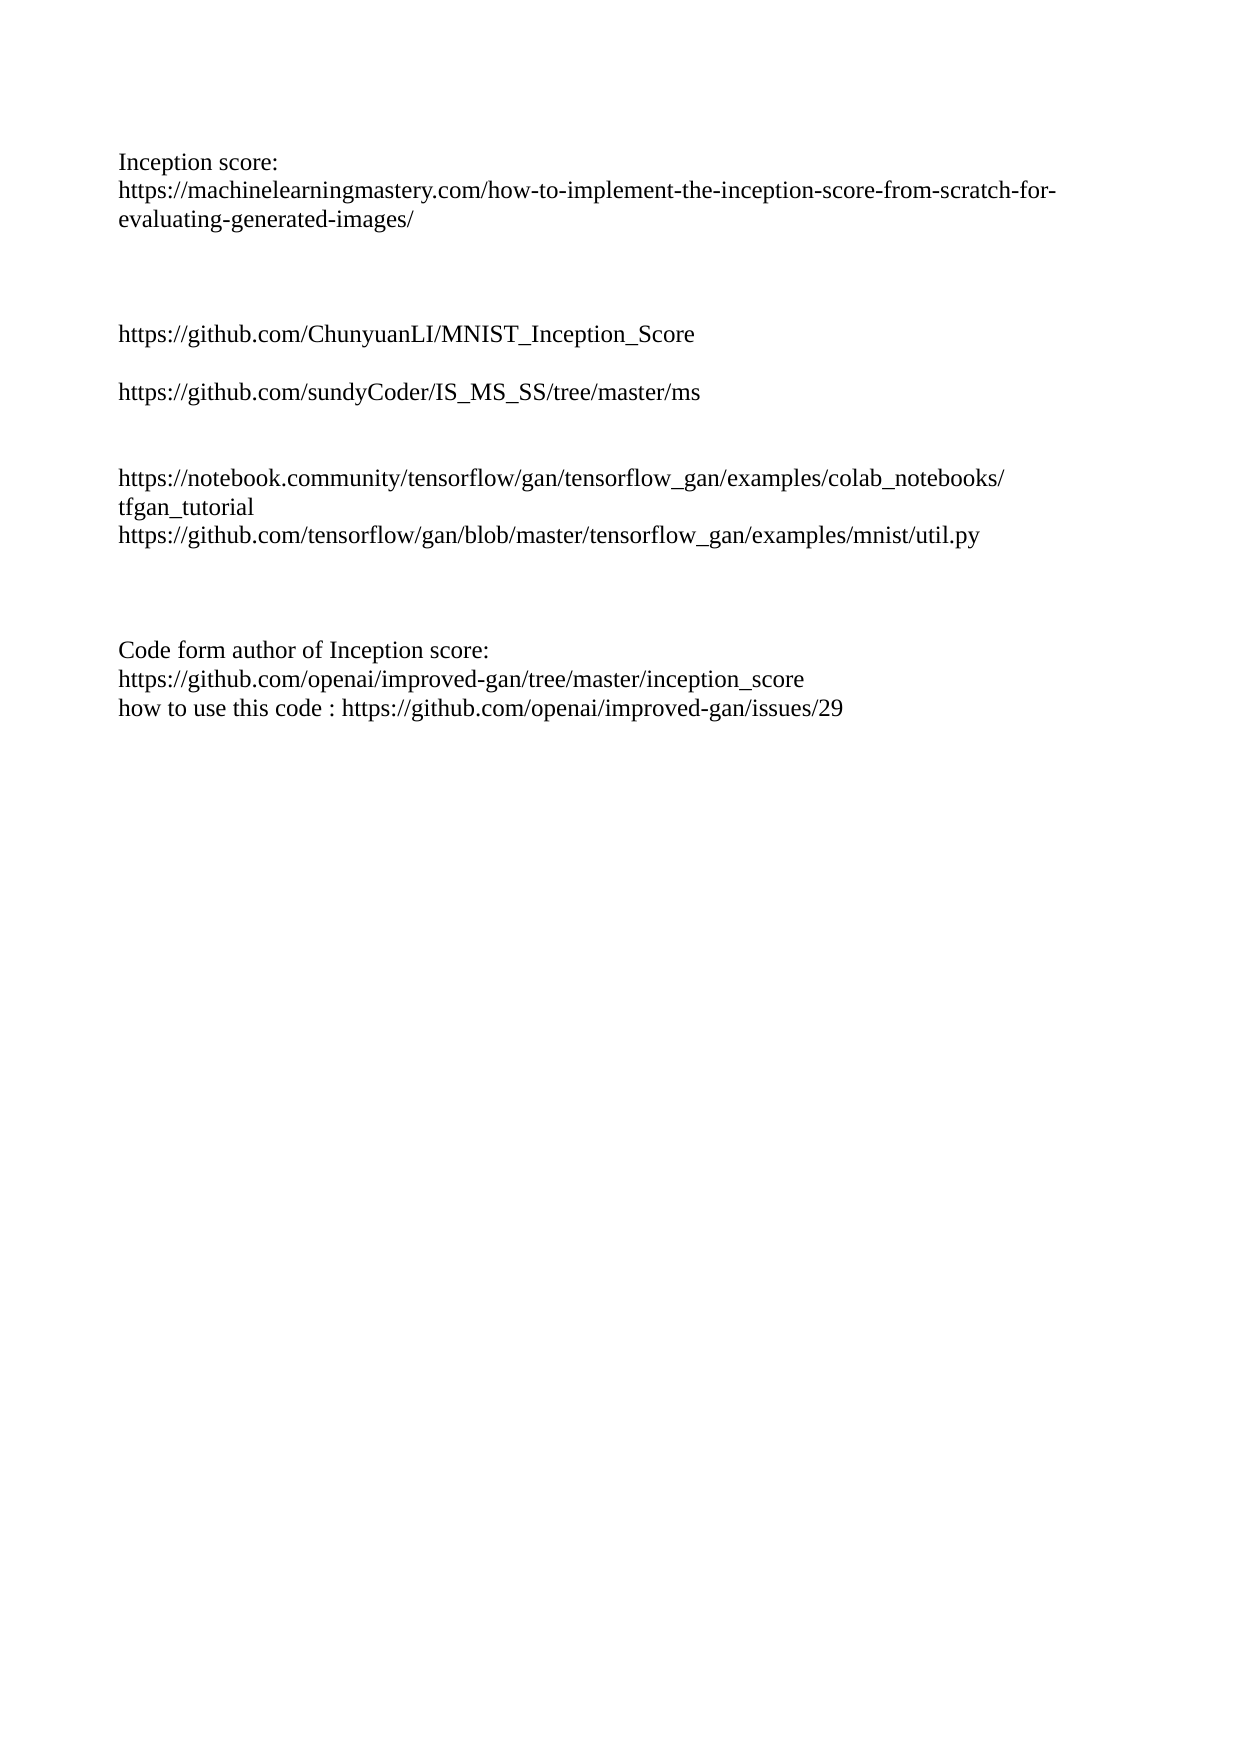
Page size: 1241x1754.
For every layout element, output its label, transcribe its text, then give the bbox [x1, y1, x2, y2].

text https://machinelearningmastery.com/how-to-implement-the-inception-score-from-scratch-for-evaluating-generated-images/ [118, 176, 1122, 233]
text https://github.com/ChunyuanLI/MNIST_Inception_Score [118, 319, 1122, 348]
text https://github.com/sundyCoder/IS_MS_SS/tree/master/ms [118, 377, 1122, 406]
text https://github.com/tensorflow/gan/blob/master/tensorflow_gan/examples/mnist/util.py [118, 521, 1122, 549]
text Inception score: [118, 147, 1122, 176]
text https://notebook.community/tensorflow/gan/tensorflow_gan/examples/colab_notebooks/tfgan_tutorial [118, 463, 1122, 521]
text Code form author of Inception score: [118, 636, 1122, 664]
text https://github.com/openai/improved-gan/tree/master/inception_score [118, 664, 1122, 693]
text how to use this code : https://github.com/openai/improved-gan/issues/29 [118, 693, 1122, 722]
